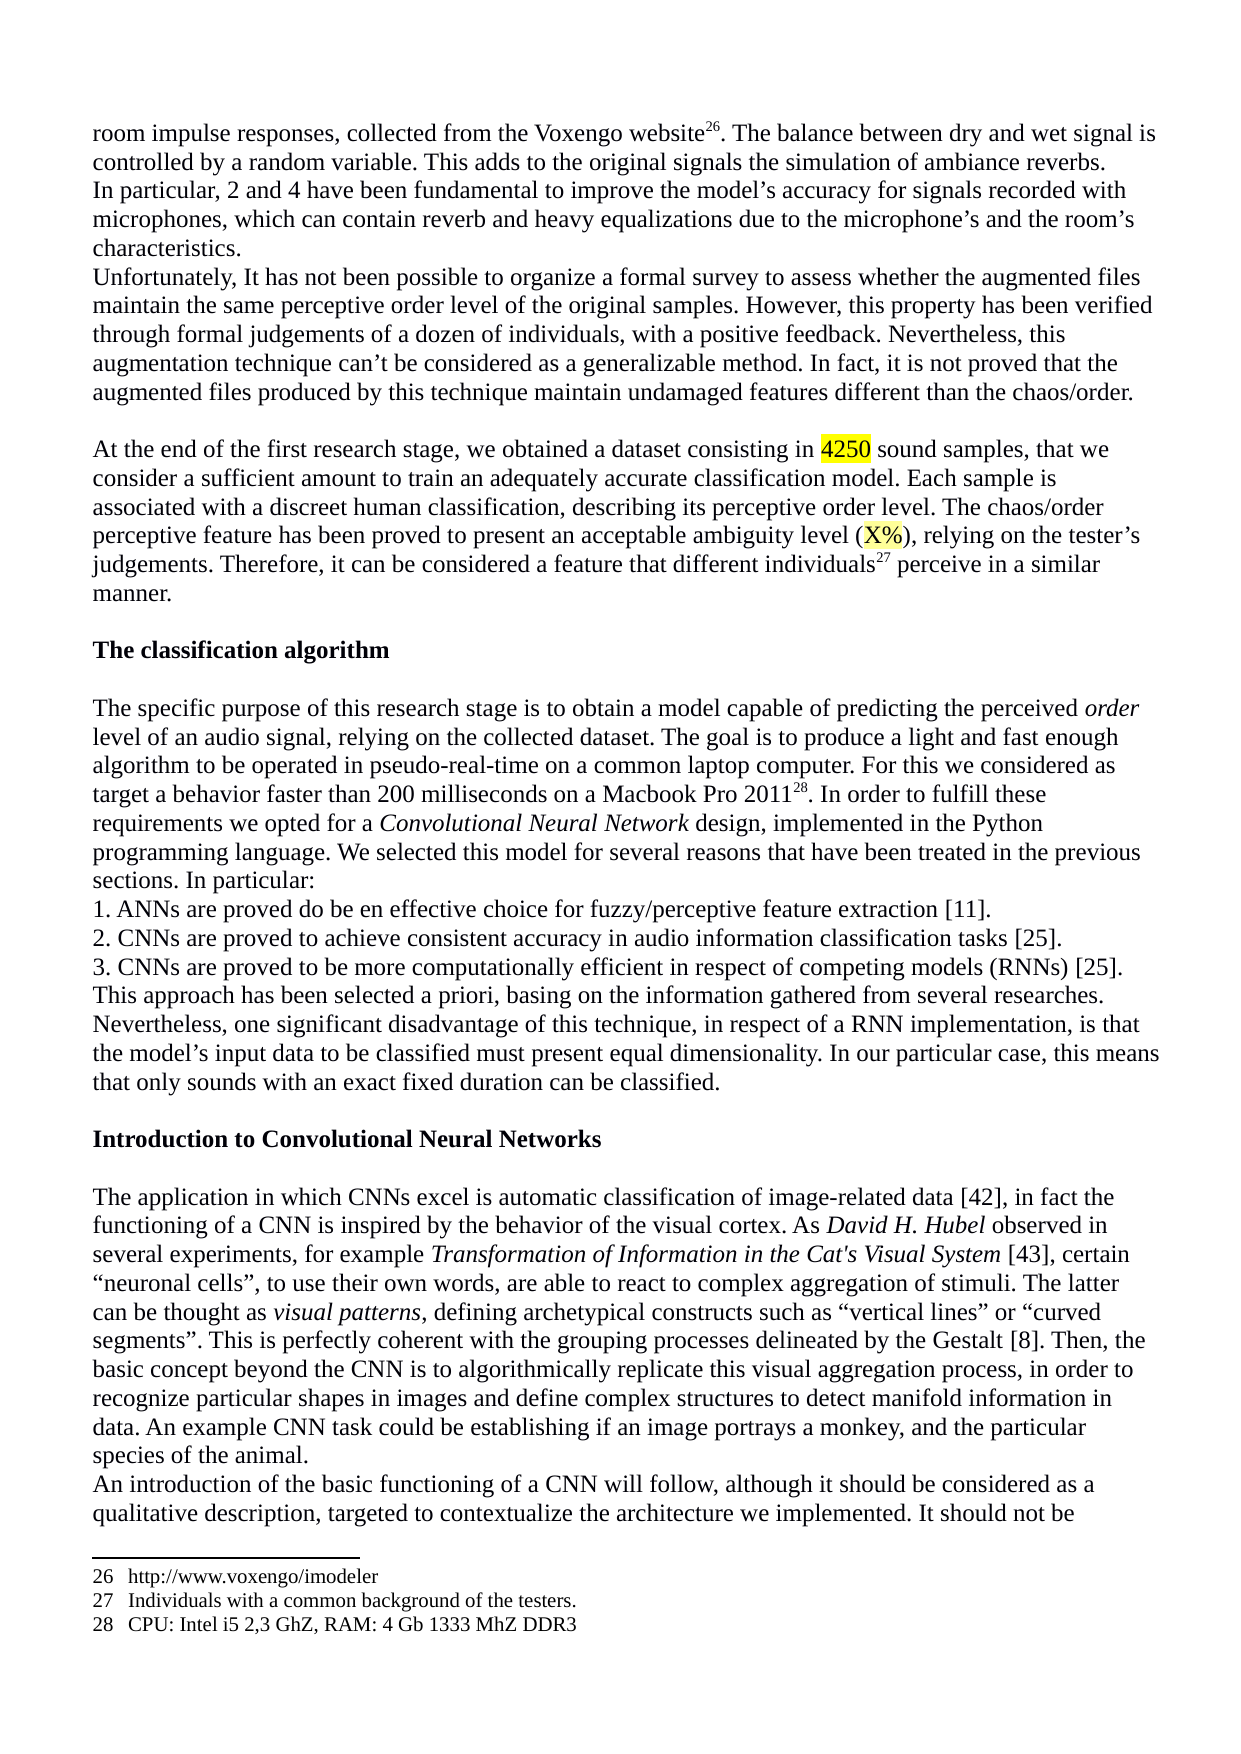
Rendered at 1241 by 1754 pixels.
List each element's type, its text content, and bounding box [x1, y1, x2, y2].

text room impulse responses, collected from the Voxengo website. The balance between dry and wet signal is controlled by a random variable. This adds to the original signals the simulation of ambiance reverbs. [92, 118, 1160, 176]
text The classification algorithm [92, 636, 1160, 664]
text CPU: Intel i5 2,3 GhZ, RAM: 4 Gb 1333 MhZ DDR3 [92, 1612, 1160, 1636]
text Introduction to Convolutional Neural Networks [92, 1124, 1160, 1153]
text 1. ANNs are proved do be en effective choice for fuzzy/perceptive feature extraction [11]. [92, 894, 1160, 923]
text http://www.voxengo/imodeler [92, 1564, 1160, 1588]
text At the end of the first research stage, we obtained a dataset consisting in 4250 sound samples, that we consider a sufficient amount to train an adequately accurate classification model. Each sample is associated with a discreet human classification, describing its perceptive order level. The chaos/order perceptive feature has been proved to present an acceptable ambiguity level (X%), relying on the tester’s judgements. Therefore, it can be considered a feature that different individuals perceive in a similar manner. [92, 434, 1160, 607]
text The application in which CNNs excel is automatic classification of image-related data [42], in fact the functioning of a CNN is inspired by the behavior of the visual cortex. As David H. Hubel observed in several experiments, for example Transformation of Information in the Cat's Visual System [43], certain “neuronal cells”, to use their own words, are able to react to complex aggregation of stimuli. The latter can be thought as visual patterns, defining archetypical constructs such as “vertical lines” or “curved segments”. This is perfectly coherent with the grouping processes delineated by the Gestalt [8]. Then, the basic concept beyond the CNN is to algorithmically replicate this visual aggregation process, in order to recognize particular shapes in images and define complex structures to detect manifold information in data. An example CNN task could be establishing if an image portrays a monkey, and the particular species of the animal. [92, 1182, 1160, 1469]
text In particular, 2 and 4 have been fundamental to improve the model’s accuracy for signals recorded with microphones, which can contain reverb and heavy equalizations due to the microphone’s and the room’s characteristics. [92, 176, 1160, 262]
text Nevertheless, one significant disadvantage of this technique, in respect of a RNN implementation, is that the model’s input data to be classified must present equal dimensionality. In our particular case, this means that only sounds with an exact fixed duration can be classified. [92, 1009, 1160, 1096]
text Unfortunately, It has not been possible to organize a formal survey to assess whether the augmented files maintain the same perceptive order level of the original samples. However, this property has been verified through formal judgements of a dozen of individuals, with a positive feedback. Nevertheless, this augmentation technique can’t be considered as a generalizable method. In fact, it is not proved that the augmented files produced by this technique maintain undamaged features different than the chaos/order. [92, 262, 1160, 406]
text 3. CNNs are proved to be more computationally efficient in respect of competing models (RNNs) [25]. [92, 952, 1160, 981]
text The specific purpose of this research stage is to obtain a model capable of predicting the perceived order level of an audio signal, relying on the collected dataset. The goal is to produce a light and fast enough algorithm to be operated in pseudo-real-time on a common laptop computer. For this we considered as target a behavior faster than 200 milliseconds on a Macbook Pro 2011. In order to fulfill these requirements we opted for a Convolutional Neural Network design, implemented in the Python programming language. We selected this model for several reasons that have been treated in the previous sections. In particular: [92, 693, 1160, 894]
text An introduction of the basic functioning of a CNN will follow, although it should be considered as a qualitative description, targeted to contextualize the architecture we implemented. It should not be [92, 1469, 1160, 1527]
text Individuals with a common background of the testers. [92, 1588, 1160, 1612]
text This approach has been selected a priori, basing on the information gathered from several researches. [92, 981, 1160, 1009]
text 2. CNNs are proved to achieve consistent accuracy in audio information classification tasks [25]. [92, 923, 1160, 952]
